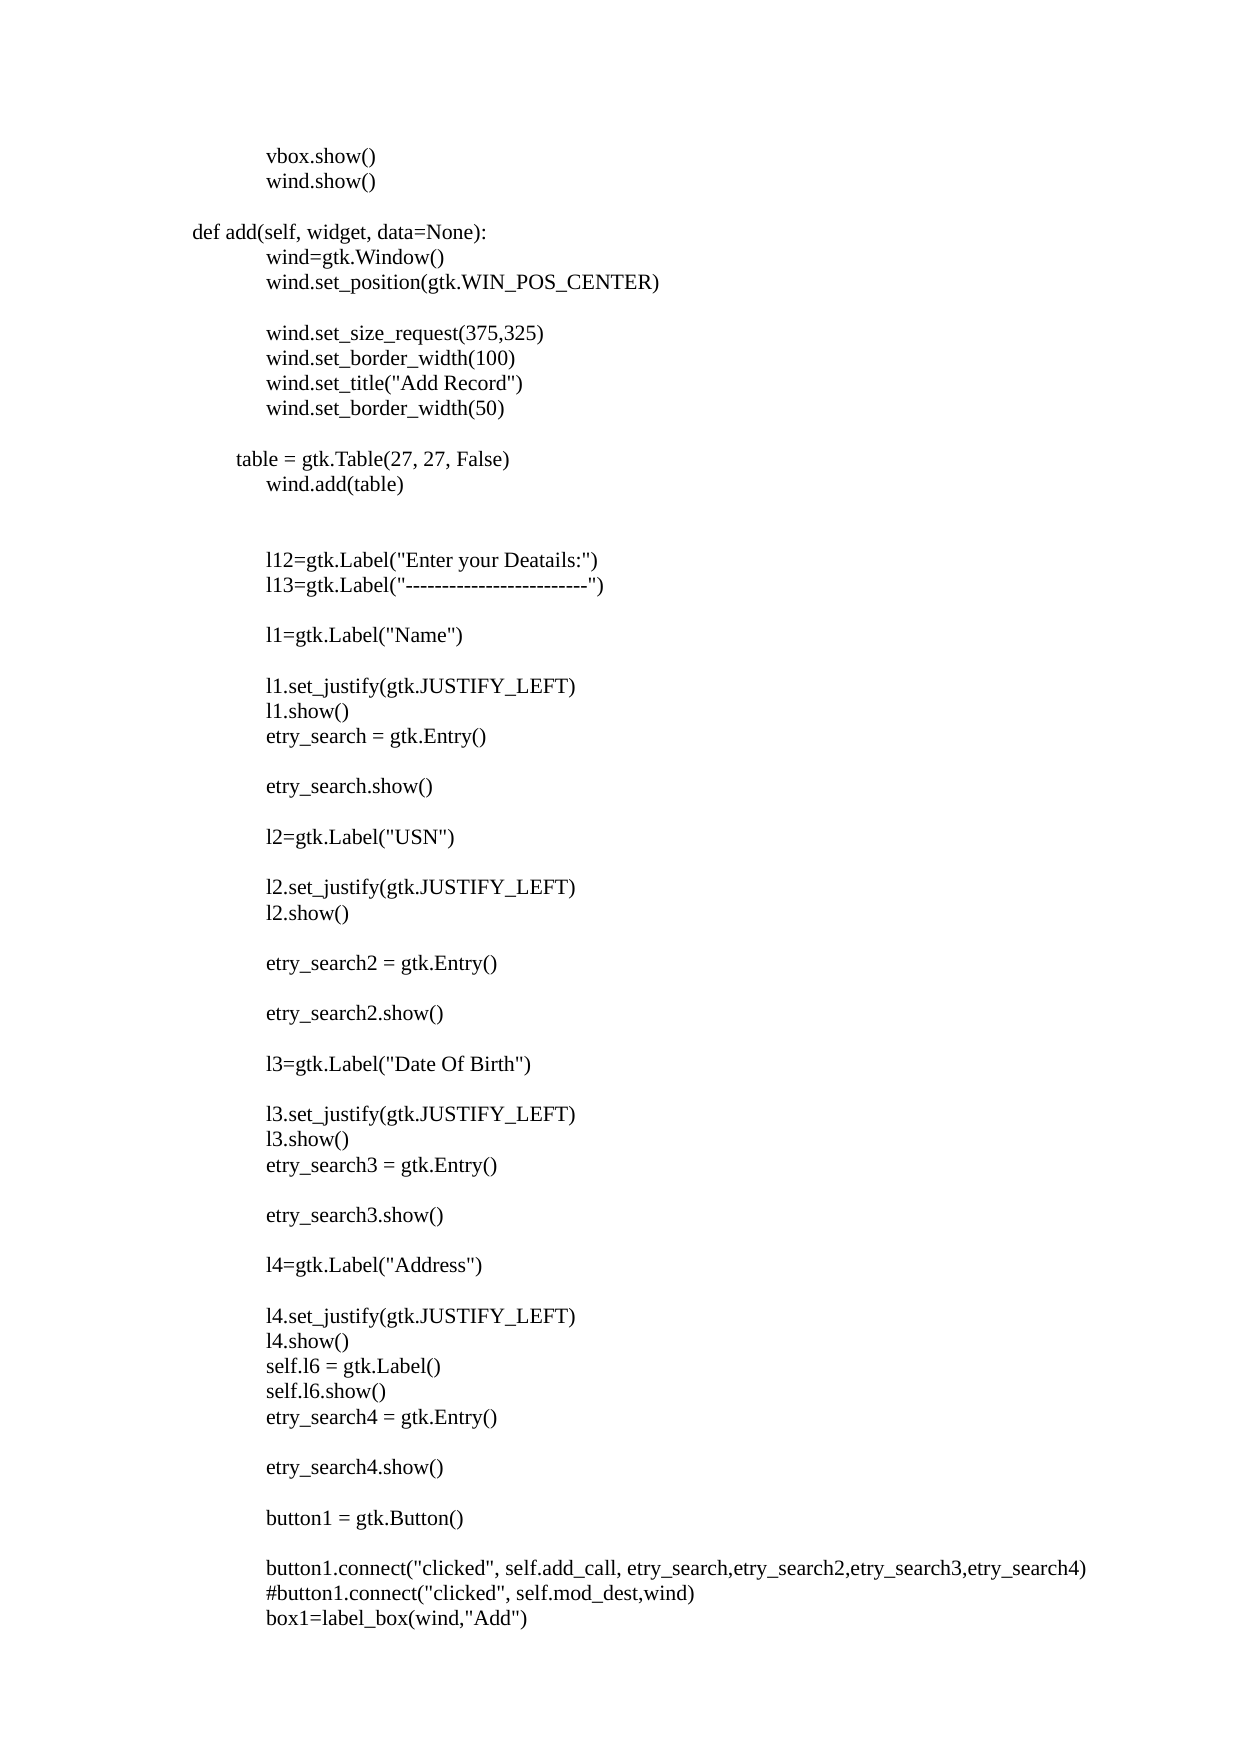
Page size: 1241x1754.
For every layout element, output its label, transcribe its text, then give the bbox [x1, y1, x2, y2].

text etry_search3 = gtk.Entry() [118, 1152, 1122, 1177]
text etry_search.show() [118, 773, 1122, 799]
text l2.show() [118, 899, 1122, 925]
text etry_search4.show() [118, 1454, 1122, 1479]
text wind.set_title("Add Record") [118, 370, 1122, 395]
text wind=gtk.Window() [118, 244, 1122, 269]
text wind.set_border_width(50) [118, 395, 1122, 421]
text l4=gtk.Label("Address") [118, 1252, 1122, 1278]
text self.l6.show() [118, 1378, 1122, 1404]
text wind.set_position(gtk.WIN_POS_CENTER) [118, 269, 1122, 294]
text etry_search2.show() [118, 1000, 1122, 1026]
text wind.set_border_width(100) [118, 345, 1122, 370]
text l1=gtk.Label("Name") [118, 622, 1122, 647]
text etry_search3.show() [118, 1202, 1122, 1227]
text l2.set_justify(gtk.JUSTIFY_LEFT) [118, 874, 1122, 899]
text etry_search2 = gtk.Entry() [118, 950, 1122, 975]
text def add(self, widget, data=None): [118, 219, 1122, 244]
text button1.connect("clicked", self.add_call, etry_search,etry_search2,etry_search3,etry_search4) [118, 1555, 1122, 1580]
text l4.show() [118, 1328, 1122, 1353]
text l3.set_justify(gtk.JUSTIFY_LEFT) [118, 1101, 1122, 1126]
text l1.show() [118, 698, 1122, 723]
text wind.show() [118, 168, 1122, 194]
text l13=gtk.Label("-------------------------") [118, 572, 1122, 597]
text self.l6 = gtk.Label() [118, 1353, 1122, 1378]
text wind.add(table) [118, 471, 1122, 496]
text #button1.connect("clicked", self.mod_dest,wind) [118, 1580, 1122, 1605]
text etry_search4 = gtk.Entry() [118, 1404, 1122, 1429]
text box1=label_box(wind,"Add") [118, 1605, 1122, 1631]
text button1 = gtk.Button() [118, 1504, 1122, 1530]
text vbox.show() [118, 143, 1122, 168]
text etry_search = gtk.Entry() [118, 723, 1122, 748]
text l3.show() [118, 1126, 1122, 1152]
text wind.set_size_request(375,325) [118, 320, 1122, 345]
text l1.set_justify(gtk.JUSTIFY_LEFT) [118, 673, 1122, 698]
text l3=gtk.Label("Date Of Birth") [118, 1051, 1122, 1076]
text l12=gtk.Label("Enter your Deatails:") [118, 547, 1122, 572]
text l2=gtk.Label("USN") [118, 824, 1122, 849]
text table = gtk.Table(27, 27, False) [118, 446, 1122, 471]
text l4.set_justify(gtk.JUSTIFY_LEFT) [118, 1303, 1122, 1328]
